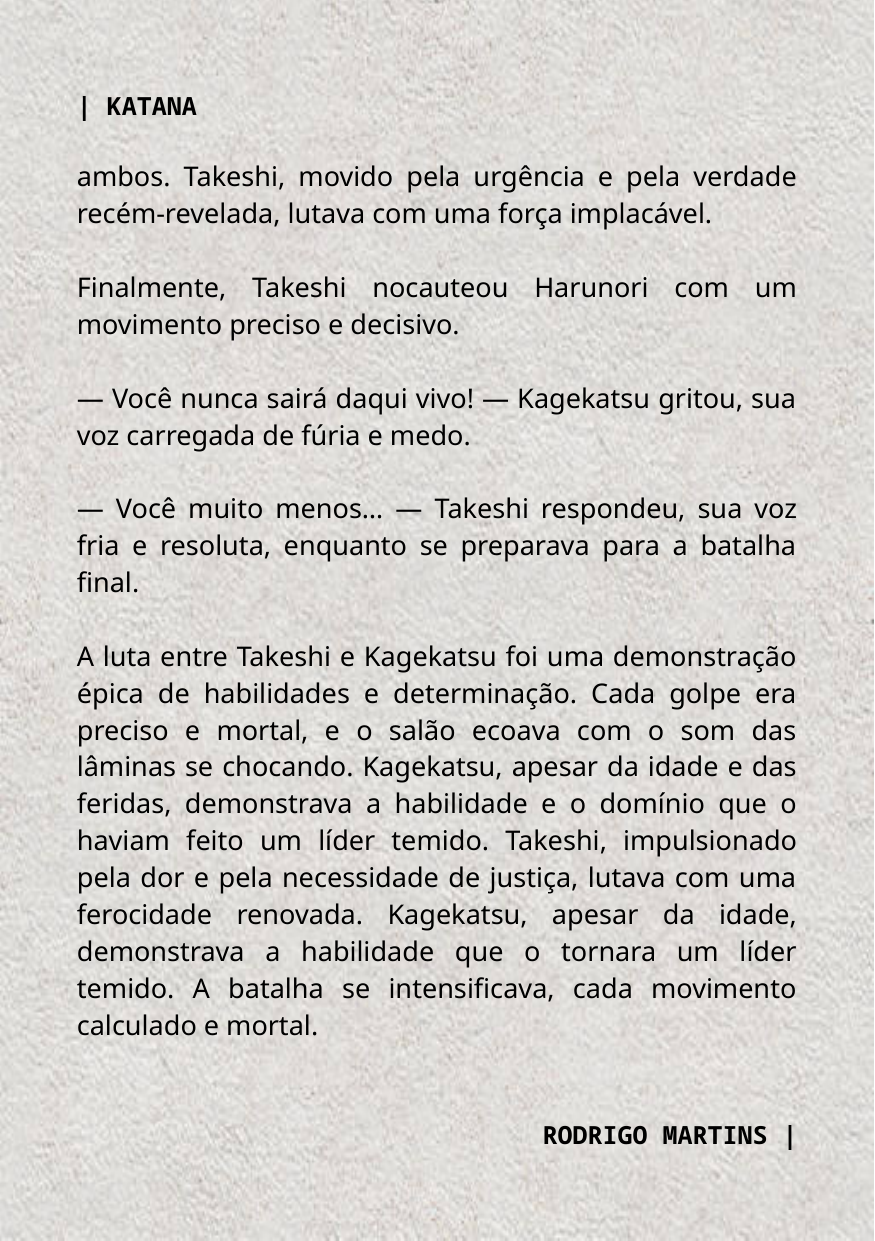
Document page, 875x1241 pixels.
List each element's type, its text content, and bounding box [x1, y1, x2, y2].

picture [0, 0, 874, 1241]
text Finalmente, Takeshi nocauteou Harunori com um movimento preciso e decisivo. [74, 268, 800, 342]
text — Você muito menos… — Takeshi respondeu, sua voz fria e resoluta, enquanto se preparava para a batalha final. [74, 490, 800, 600]
text ambos. Takeshi, movido pela urgência e pela verdade recém-revelada, lutava com uma força implacável. [74, 155, 800, 232]
text A luta entre Takeshi e Kagekatsu foi uma demonstração épica de habilidades e determinação. Cada golpe era preciso e mortal, e o salão ecoava com o som das lâminas se chocando. Kagekatsu, apesar da idade e das feridas, demonstrava a habilidade e o domínio que o haviam feito um líder temido. Takeshi, impulsionado pela dor e pela necessidade de justiça, lutava com uma ferocidade renovada. Kagekatsu, apesar da idade, demonstrava a habilidade que o tornara um líder temido. A batalha se intensificava, cada movimento calculado e mortal. [74, 637, 800, 1043]
text — Você nunca sairá daqui vivo! — Kagekatsu gritou, sua voz carregada de fúria e medo. [74, 379, 800, 453]
